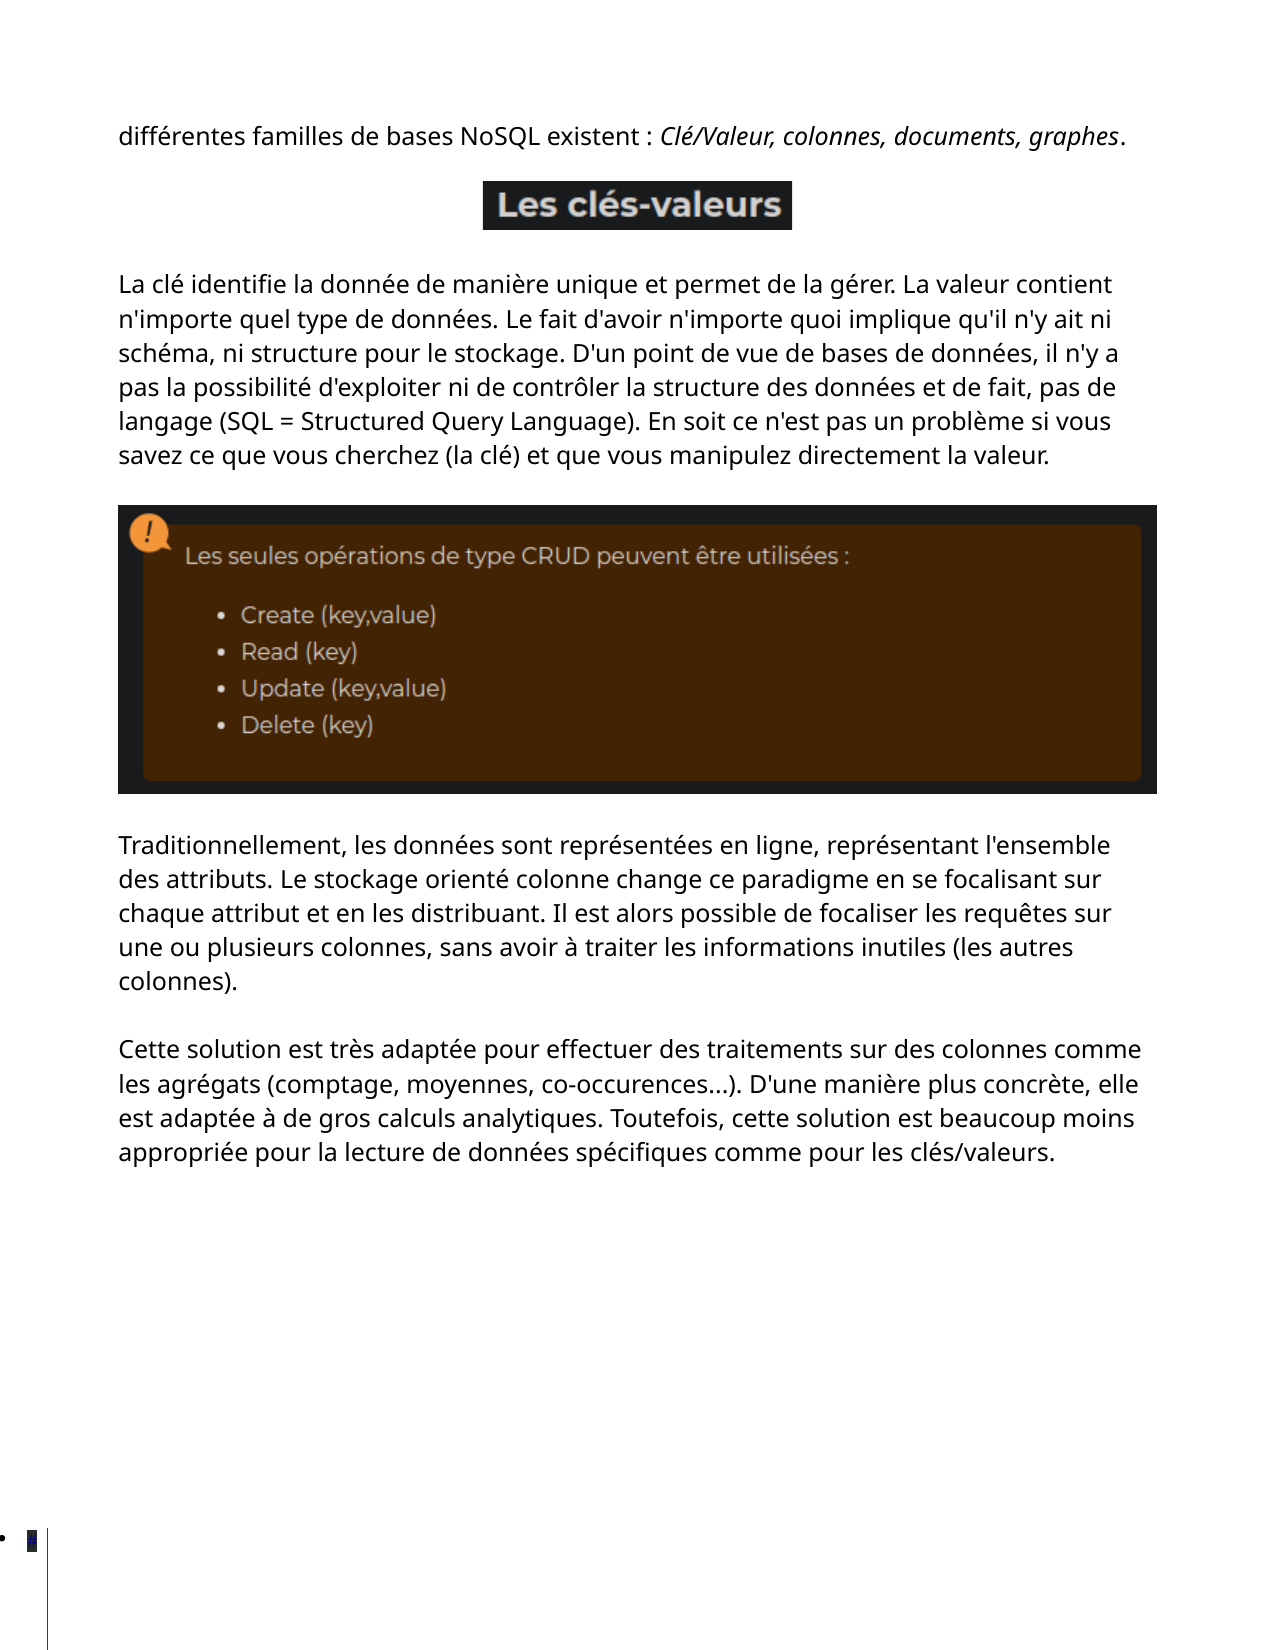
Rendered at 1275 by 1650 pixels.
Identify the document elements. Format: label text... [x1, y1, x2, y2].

picture [118, 505, 1157, 794]
text Cette solution est très adaptée pour effectuer des traitements sur des colonnes comme les agrégats (comptage, moyennes, co-occurences...). D'une manière plus concrète, elle est adaptée à de gros calculs analytiques. Toutefois, cette solution est beaucoup moins appropriée pour la lecture de données spécifiques comme pour les clés/valeurs. [118, 1032, 1157, 1168]
text différentes familles de bases NoSQL existent : Clé/Valeur, colonnes, documents, graphes. [118, 118, 1157, 152]
list # [17, 1528, 47, 1553]
picture [482, 181, 793, 230]
text Traditionnellement, les données sont représentées en ligne, représentant l'ensemble des attributs. Le stockage orienté colonne change ce paradigme en se focalisant sur chaque attribut et en les distribuant. Il est alors possible de focaliser les requêtes sur une ou plusieurs colonnes, sans avoir à traiter les informations inutiles (les autres colonnes). [118, 828, 1157, 998]
text La clé identifie la donnée de manière unique et permet de la gérer. La valeur contient n'importe quel type de données. Le fait d'avoir n'importe quoi implique qu'il n'y ait ni schéma, ni structure pour le stockage. D'un point de vue de bases de données, il n'y a pas la possibilité d'exploiter ni de contrôler la structure des données et de fait, pas de langage (SQL = Structured Query Language). En soit ce n'est pas un problème si vous savez ce que vous cherchez (la clé) et que vous manipulez directement la valeur. [118, 267, 1157, 472]
